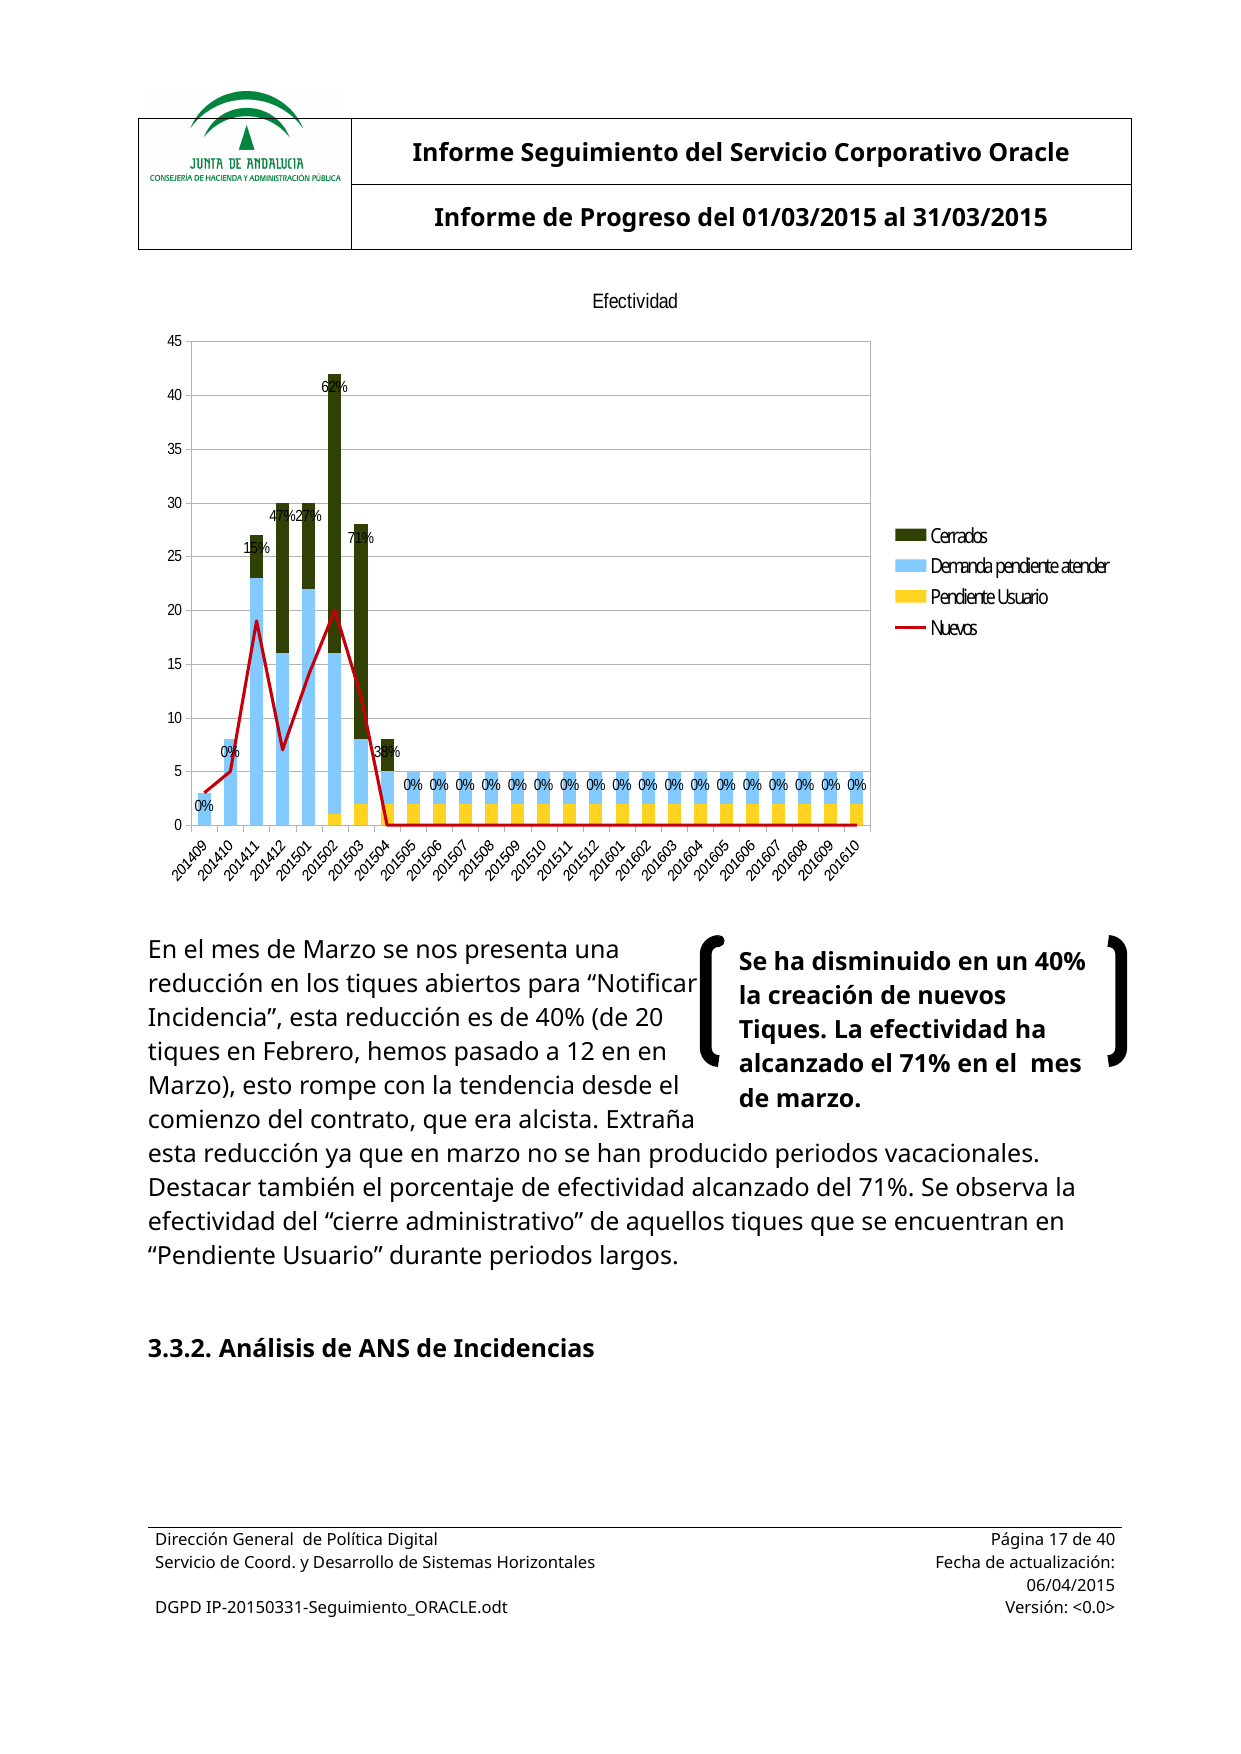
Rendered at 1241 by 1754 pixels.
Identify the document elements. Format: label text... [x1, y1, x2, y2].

picture [1108, 947, 1115, 1055]
picture [149, 89, 342, 118]
picture [149, 119, 342, 182]
picture [712, 947, 719, 1055]
subtitle Análisis de ANS de Incidencias [148, 1331, 1122, 1365]
text Destacar también el porcentaje de efectividad alcanzado del 71%. Se observa la efectividad del “cierre administrativo” de aquellos tiques que se encuentran en “Pendiente Usuario” durante periodos largos. [148, 1170, 1122, 1272]
text En el mes de Marzo se nos presenta una reducción en los tiques abiertos para “Notificar Incidencia”, esta reducción es de 40% (de 20 tiques en Febrero, hemos pasado a 12 en en Marzo), esto rompe con la tendencia desde el comienzo del contrato, que era alcista. Extraña esta reducción ya que en marzo no se han producido periodos vacacionales. [148, 931, 1122, 1170]
